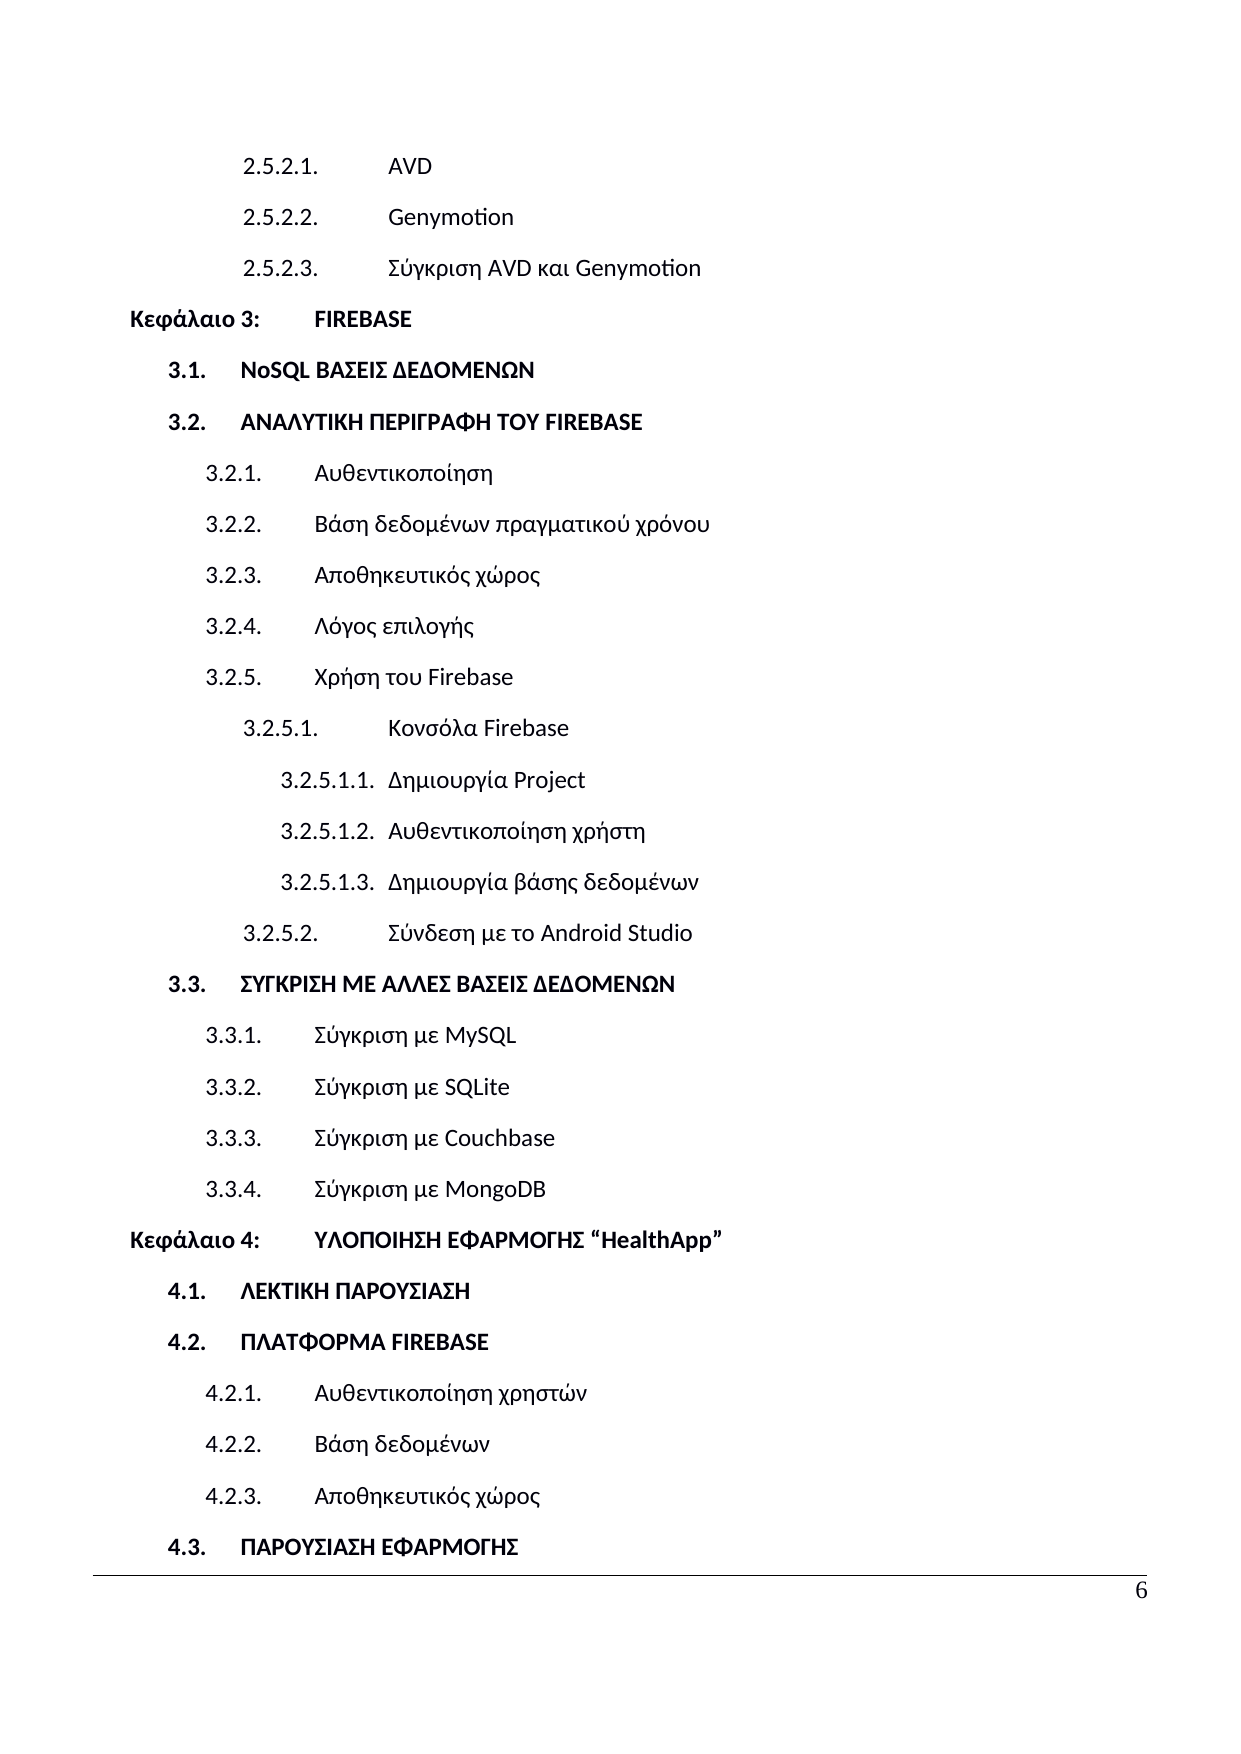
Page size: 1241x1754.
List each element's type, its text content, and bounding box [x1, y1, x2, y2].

list NoSQL ΒΑΣΕΙΣ ΔΕΔΟΜΕΝΩΝ [168, 354, 1147, 385]
list Σύνδεση με το Android Studio [243, 917, 1147, 948]
list Αποθηκευτικός χώρος [205, 559, 1147, 590]
list Δημιουργία Project [280, 764, 1147, 794]
list ΥΛΟΠΟΙΗΣΗ ΕΦΑΡΜΟΓΗΣ “HealthApp” [130, 1224, 1147, 1254]
list ΣΥΓΚΡΙΣΗ ΜΕ ΑΛΛΕΣ ΒΑΣΕΙΣ ΔΕΔΟΜΕΝΩΝ [168, 968, 1147, 999]
list Αυθεντικοποίηση χρήστη [280, 815, 1147, 845]
list FIREBASE [130, 303, 1147, 334]
list Αυθεντικοποίηση χρηστών [205, 1377, 1147, 1408]
list Χρήση του Firebase [205, 661, 1147, 692]
list Σύγκριση με SQLite [205, 1071, 1147, 1101]
list ΠΑΡΟΥΣΙΑΣΗ ΕΦΑΡΜΟΓΗΣ [168, 1531, 1147, 1561]
list Δημιουργία βάσης δεδομένων [280, 866, 1147, 897]
list ΛΕΚΤΙΚΗ ΠΑΡΟΥΣΙΑΣΗ [168, 1275, 1147, 1306]
list Αυθεντικοποίηση [205, 457, 1147, 487]
list Βάση δεδομένων πραγματικού χρόνου [205, 508, 1147, 538]
list Genymotion [243, 201, 1147, 232]
list Σύγκριση με Couchbase [205, 1122, 1147, 1152]
list AVD [243, 150, 1147, 181]
list Λόγος επιλογής [205, 610, 1147, 641]
list Σύγκριση με MySQL [205, 1019, 1147, 1050]
list ΑΝΑΛΥΤΙΚΗ ΠΕΡΙΓΡΑΦΗ ΤΟΥ FIREBASE [168, 406, 1147, 436]
list Αποθηκευτικός χώρος [205, 1480, 1147, 1510]
list ΠΛΑΤΦΟΡΜΑ FIREBASE [168, 1326, 1147, 1357]
list Σύγκριση με MongoDB [205, 1173, 1147, 1203]
list Κονσόλα Firebase [243, 713, 1147, 743]
list Σύγκριση AVD και Genymotion [243, 252, 1147, 283]
list Βάση δεδομένων [205, 1429, 1147, 1459]
